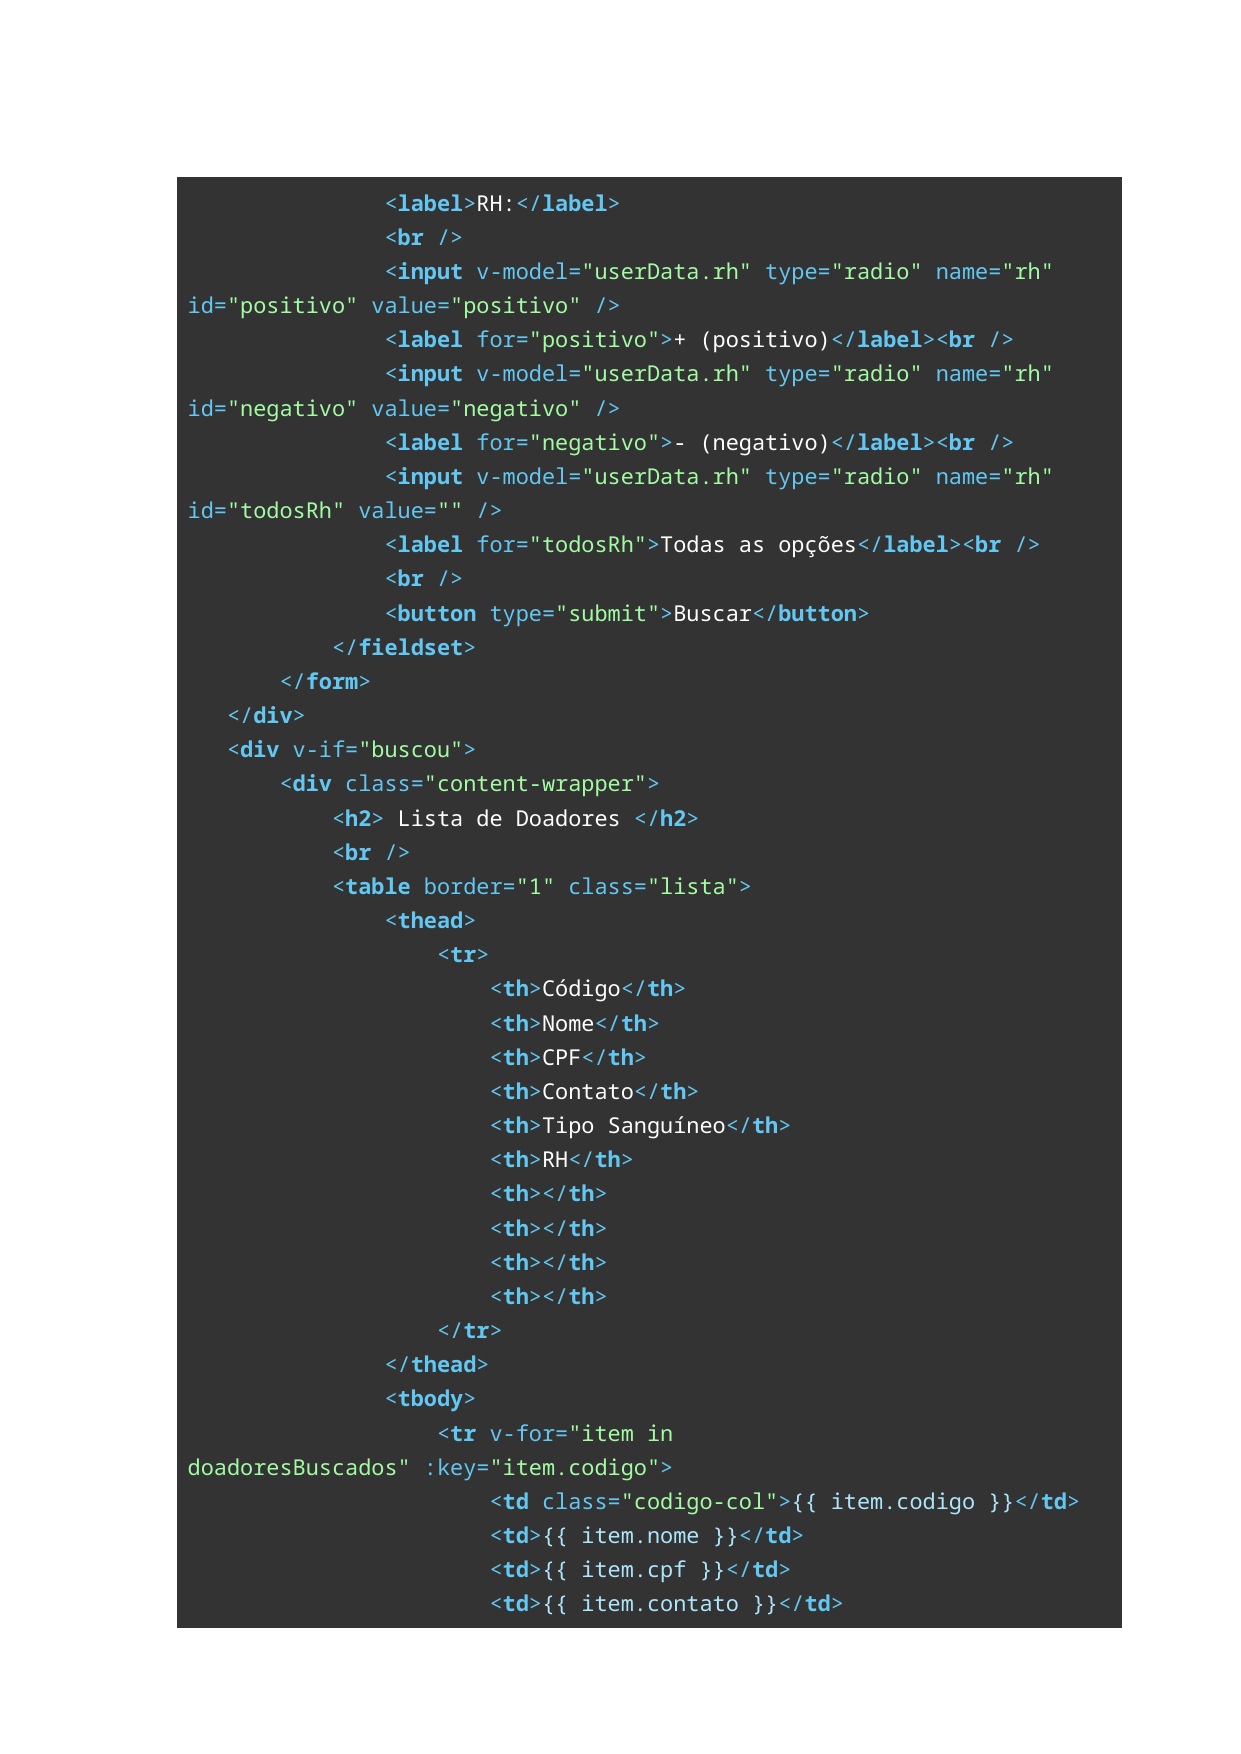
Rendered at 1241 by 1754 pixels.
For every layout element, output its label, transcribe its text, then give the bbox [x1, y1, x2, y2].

table_header <label>RH:</label> <br /> <input v-model="userData.rh" type="radio" name="rh" id="positivo" value="positivo" /> <label for="positivo">+ (positivo)</label><br /> <input v-model="userData.rh" type="radio" name="rh" id="negativo" value="negativo" /> <label for="negativo">- (negativo)</label><br /> <input v-model="userData.rh" type="radio" name="rh" id="todosRh" value="" /> <label for="todosRh">Todas as opções</label><br /> <br /> <button type="submit">Buscar</button> </fieldset> </form> </div> <div v-if="buscou"> <div class="content-wrapper"> <h2> Lista de Doadores </h2> <br /> <table border="1" class="lista"> <thead> <tr> <th>Código</th> <th>Nome</th> <th>CPF</th> <th>Contato</th> <th>Tipo Sanguíneo</th> <th>RH</th> <th></th> <th></th> <th></th> <th></th> </tr> </thead> <tbody> <tr v-for="item in doadoresBuscados" :key="item.codigo"> <td class="codigo-col">{{ item.codigo }}</td> <td>{{ item.nome }}</td> <td>{{ item.cpf }}</td> <td>{{ item.contato }}</td> [177, 177, 1122, 1628]
